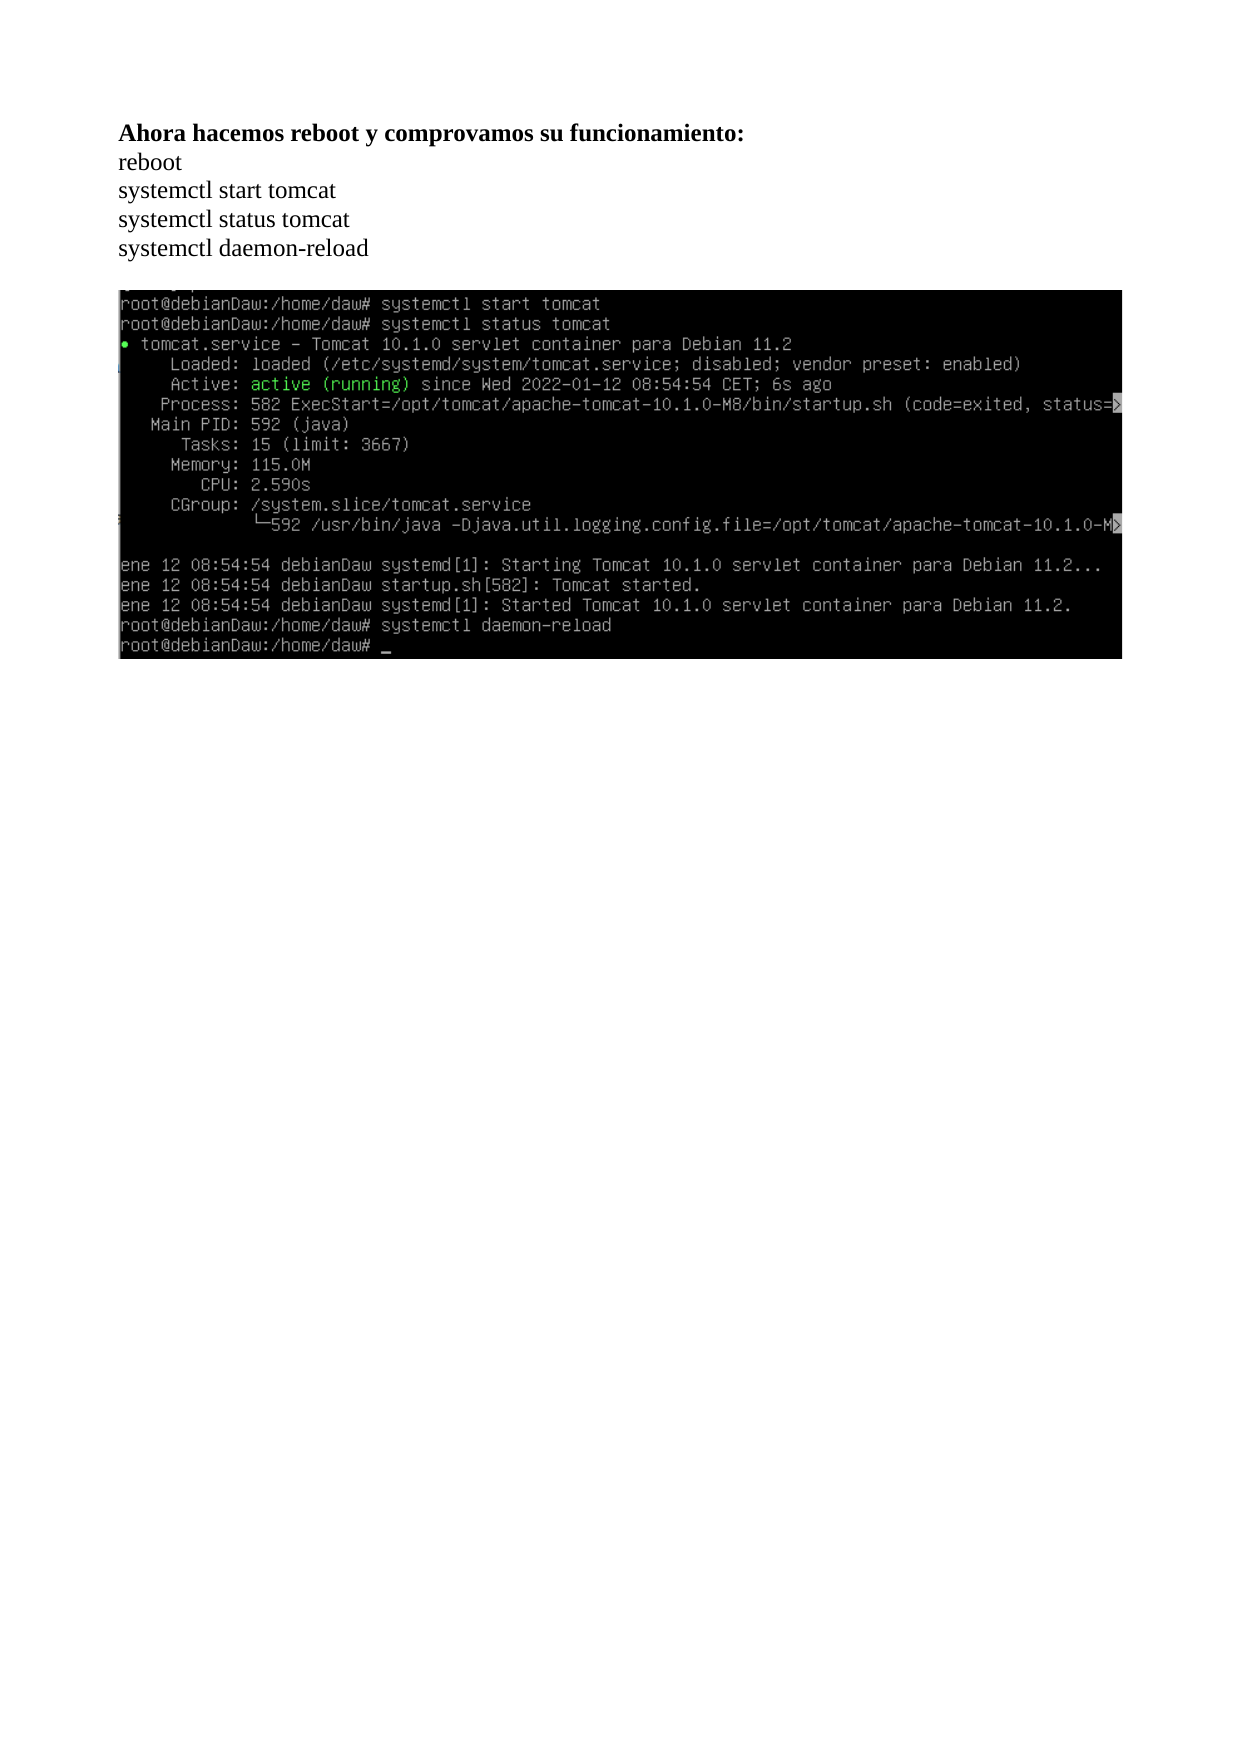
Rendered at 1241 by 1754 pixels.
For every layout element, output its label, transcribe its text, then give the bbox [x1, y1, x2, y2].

text systemctl status tomcat [118, 204, 1122, 233]
text Ahora hacemos reboot y comprovamos su funcionamiento: [118, 118, 1122, 147]
text reboot [118, 147, 1122, 176]
picture [118, 290, 1123, 659]
text systemctl daemon-reload [118, 233, 1122, 262]
text systemctl start tomcat [118, 176, 1122, 204]
